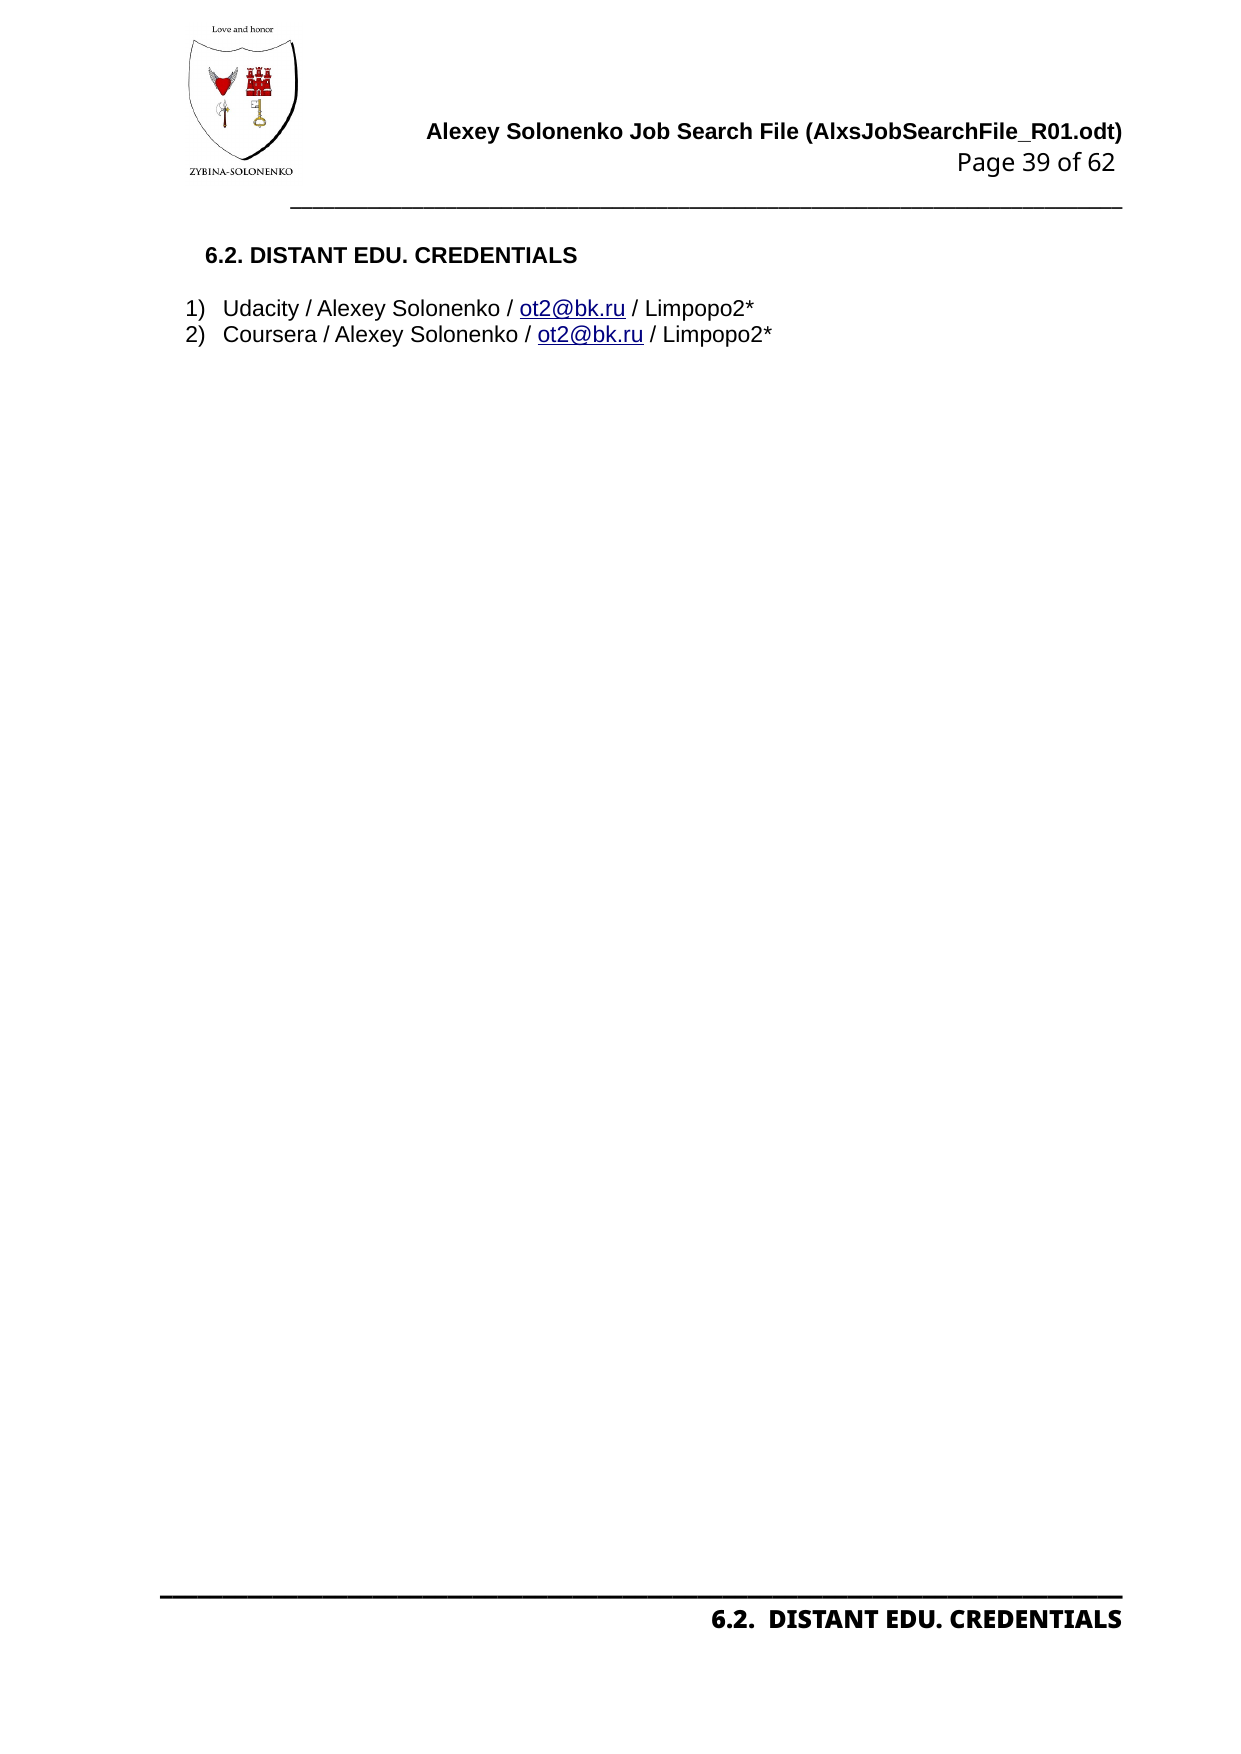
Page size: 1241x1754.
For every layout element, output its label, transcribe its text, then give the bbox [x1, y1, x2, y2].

picture [185, 22, 303, 186]
list Coursera / Alexey Solonenko / ot2@bk.ru / Limpopo2* [185, 321, 1122, 347]
list Udacity / Alexey Solonenko / ot2@bk.ru / Limpopo2* [185, 295, 1122, 321]
subtitle DISTANT EDU. CREDENTIALS [148, 242, 1122, 268]
